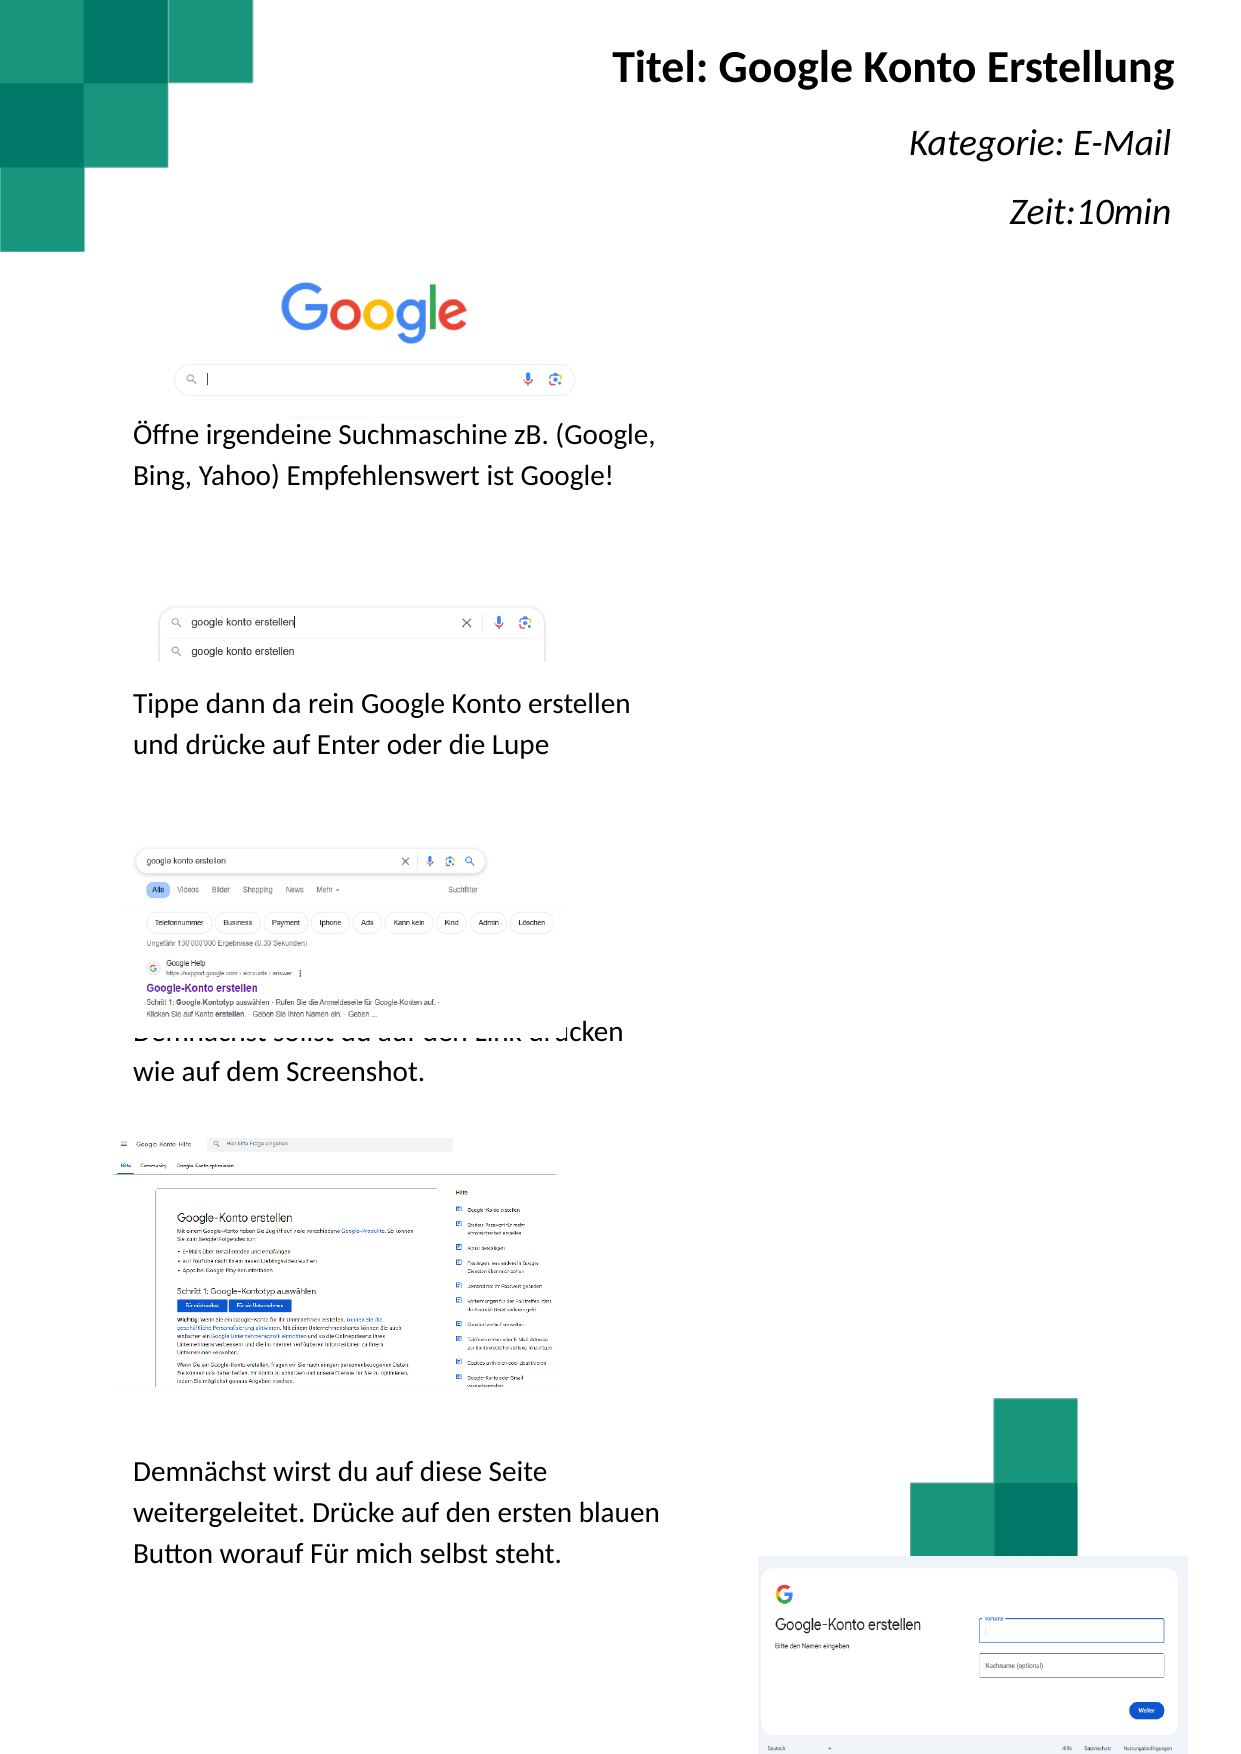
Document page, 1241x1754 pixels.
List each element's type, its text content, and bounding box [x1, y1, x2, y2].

text Demnächst wirst du auf diese Seite weitergeleitet. Drücke auf den ersten blauen Button worauf Für mich selbst steht. [133, 1453, 664, 1571]
text Demnächst sollst du auf den Link drücken wie auf dem Screenshot. [133, 1013, 664, 1089]
text Kategorie: E-Mail [366, 119, 1175, 165]
text Zeit:10min [366, 188, 1175, 234]
text Tippe dann da rein Google Konto erstellen und drücke auf Enter oder die Lupe [133, 685, 664, 762]
text Titel: Google Konto Erstellung [366, 38, 1175, 94]
text Öffne irgendeine Suchmaschine zB. (Google, Bing, Yahoo) Empfehlenswert ist Google! [133, 416, 664, 492]
